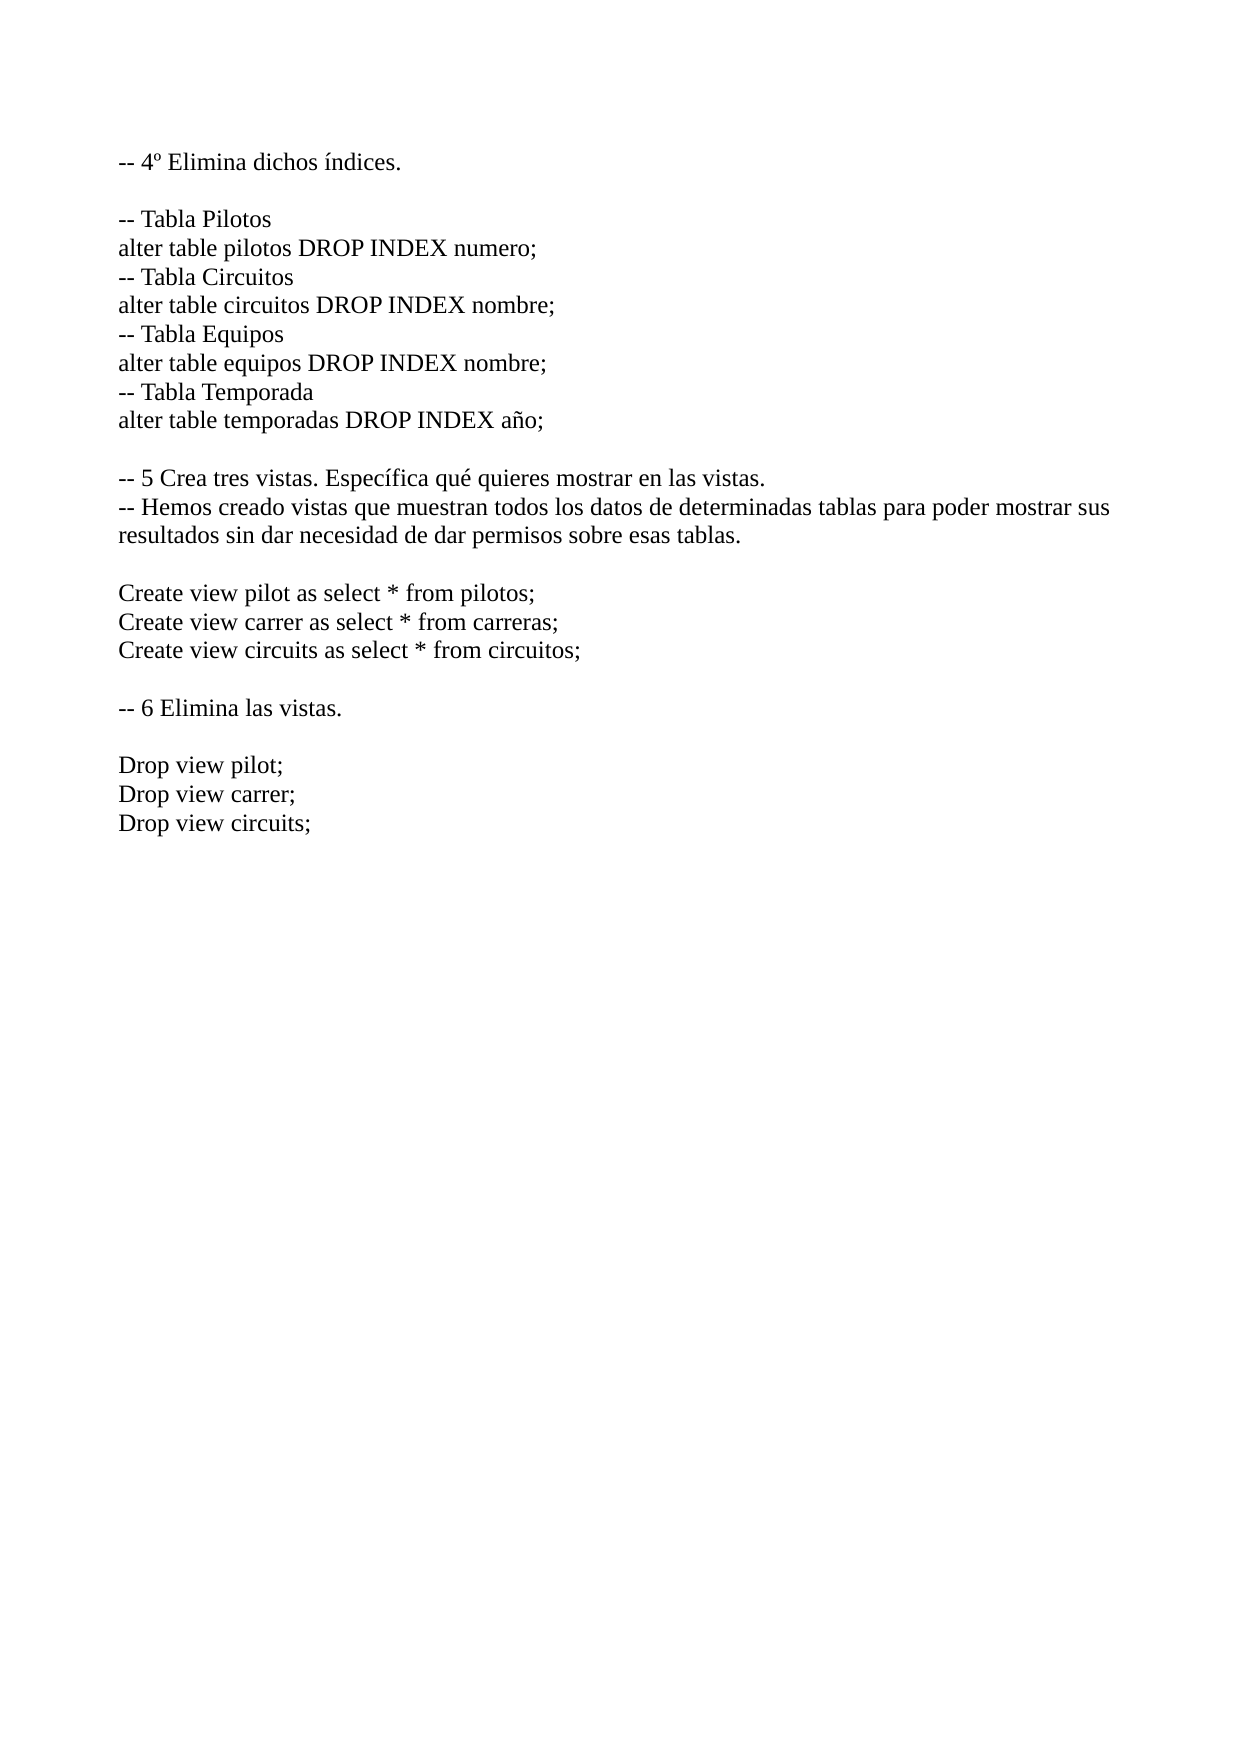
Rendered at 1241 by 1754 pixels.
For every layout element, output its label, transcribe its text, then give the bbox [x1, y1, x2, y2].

text Create view circuits as select * from circuitos; [118, 636, 1122, 664]
text -- Tabla Circuitos [118, 262, 1122, 291]
text Drop view circuits; [118, 808, 1122, 837]
text -- Hemos creado vistas que muestran todos los datos de determinadas tablas para poder mostrar sus resultados sin dar necesidad de dar permisos sobre esas tablas. [118, 492, 1122, 549]
text alter table temporadas DROP INDEX año; [118, 406, 1122, 434]
text alter table circuitos DROP INDEX nombre; [118, 291, 1122, 319]
text alter table pilotos DROP INDEX numero; [118, 233, 1122, 262]
text alter table equipos DROP INDEX nombre; [118, 348, 1122, 377]
text -- 4º Elimina dichos índices. [118, 147, 1122, 176]
text Create view pilot as select * from pilotos; [118, 578, 1122, 607]
text Create view carrer as select * from carreras; [118, 607, 1122, 636]
text Drop view pilot; [118, 751, 1122, 779]
text Drop view carrer; [118, 779, 1122, 808]
text -- Tabla Pilotos [118, 204, 1122, 233]
text -- 6 Elimina las vistas. [118, 693, 1122, 722]
text -- Tabla Temporada [118, 377, 1122, 406]
text -- Tabla Equipos [118, 319, 1122, 348]
text -- 5 Crea tres vistas. Específica qué quieres mostrar en las vistas. [118, 463, 1122, 492]
